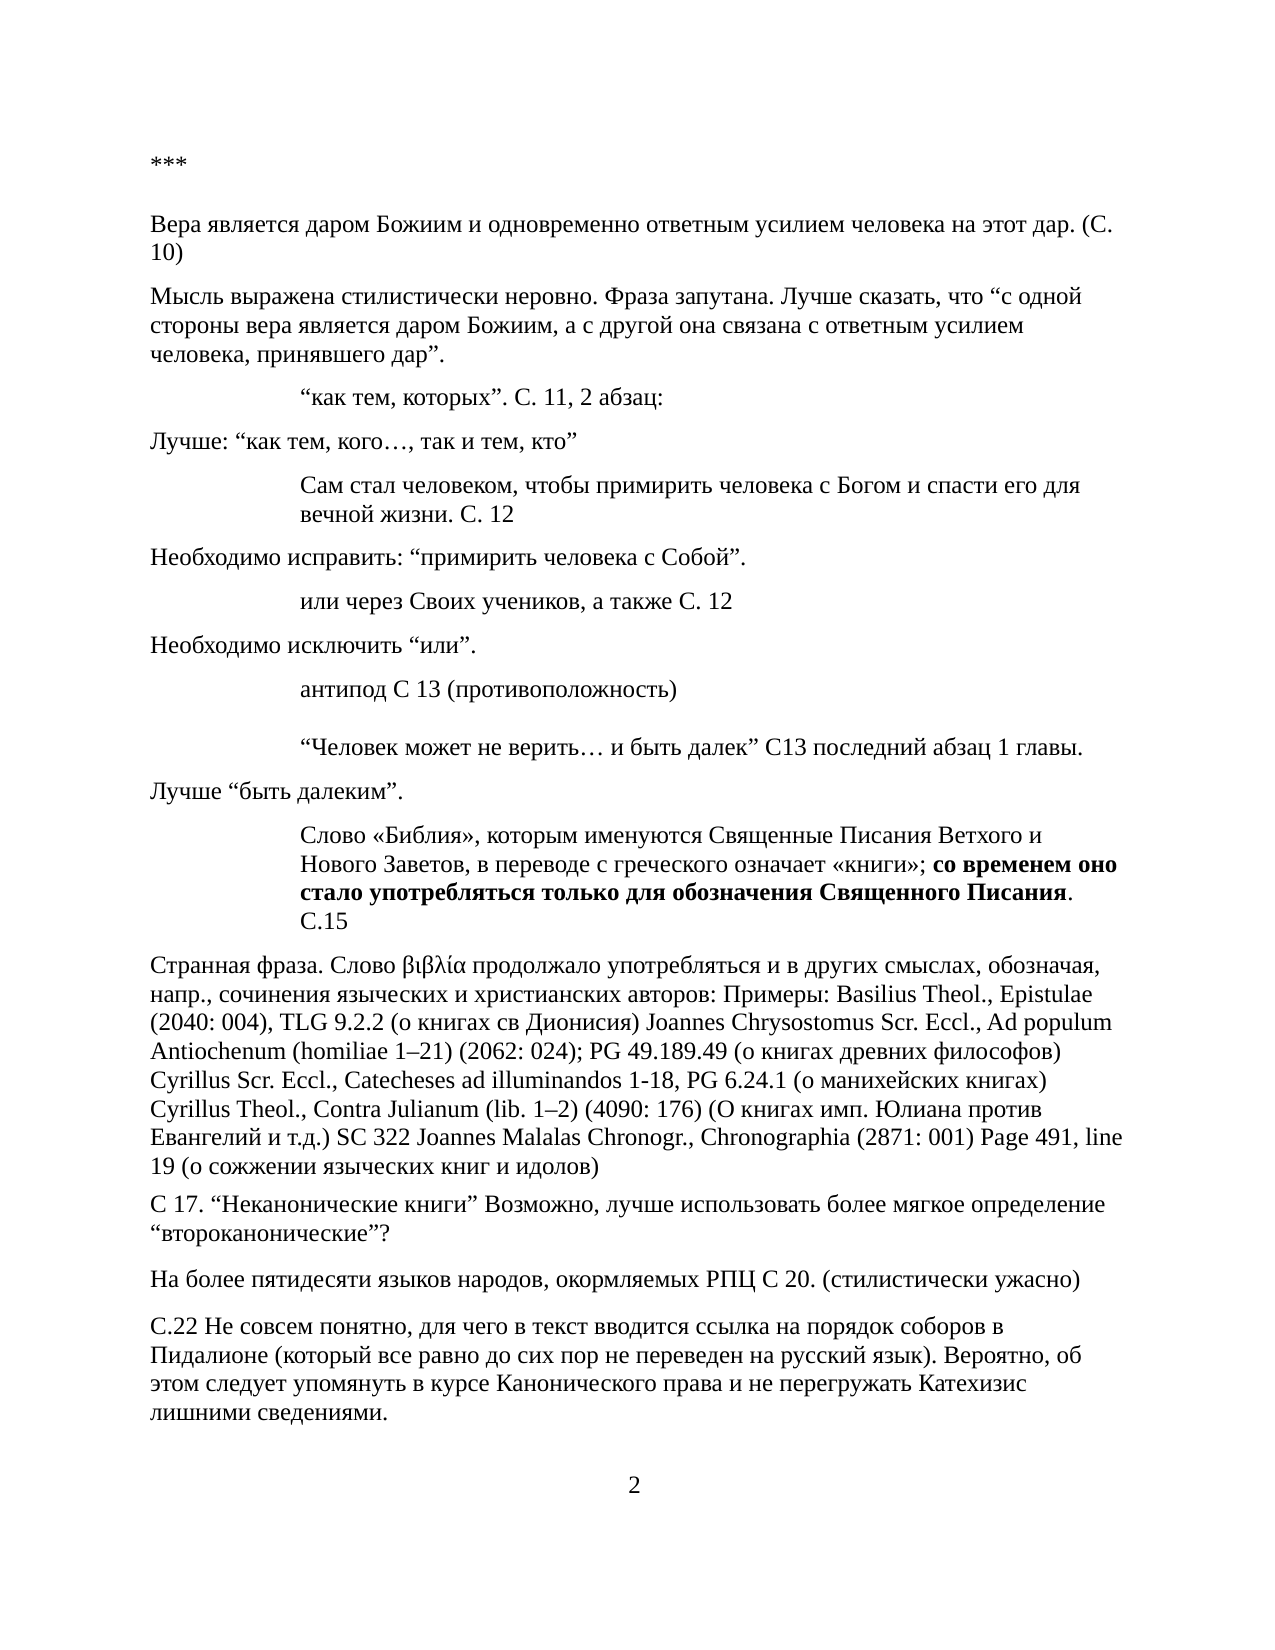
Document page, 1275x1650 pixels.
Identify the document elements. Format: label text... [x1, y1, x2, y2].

text “Человек может не верить… и быть далек” С13 последний абзац 1 главы. [300, 732, 1125, 761]
text С.22 Не совсем понятно, для чего в текст вводится ссылка на порядок соборов в Пидалионе (который все равно до сих пор не переведен на русский язык). Вероятно, об этом следует упомянуть в курсе Канонического права и не перегружать Катехизис лишними сведениями. [150, 1311, 1125, 1426]
text На более пятидесяти языков народов, окормляемых РПЦ С 20. (стилистически ужасно) [150, 1264, 1125, 1293]
text *** [150, 150, 1125, 179]
text Необходимо исправить: “примирить человека с Собой”. [150, 542, 1125, 571]
text “как тем, которых”. С. 11, 2 абзац: [300, 382, 1125, 411]
text Мысль выражена стилистически неровно. Фраза запутана. Лучше сказать, что “с одной стороны вера является даром Божиим, а с другой она связана с ответным усилием человека, принявшего дар”. [150, 281, 1125, 367]
text Вера является даром Божиим и одновременно ответным усилием человека на этот дар. (C. 10) [150, 209, 1125, 266]
text Слово «Библия», которым именуются Священные Писания Ветхого и Нового Заветов, в переводе с греческого означает «книги»; со временем оно стало употребляться только для обозначения Священного Писания. С.15 [300, 820, 1125, 935]
text антипод С 13 (противоположность) [300, 674, 1125, 702]
text Сам стал человеком, чтобы примирить человека с Богом и спасти его для вечной жизни. C. 12 [300, 470, 1125, 527]
text Странная фраза. Слово βιβλία продолжало употребляться и в других смыслах, обозначая, напр., сочинения языческих и христианских авторов: Примеры: Basilius Theol., Epistulae (2040: 004), TLG 9.2.2 (о книгах св Дионисия) Joannes Chrysostomus Scr. Eccl., Ad populum Antiochenum (homiliae 1–21) (2062: 024); PG 49.189.49 (о книгах древних философов) Cyrillus Scr. Eccl., Catecheses ad illuminandos 1-18, PG 6.24.1 (о манихейских книгах) Cyrillus Theol., Contra Julianum (lib. 1–2) (4090: 176) (О книгах имп. Юлиана против Евангелий и т.д.) SC 322 Joannes Malalas Chronogr., Chronographia (2871: 001) Page 491, line 19 (о сожжении языческих книг и идолов) [150, 950, 1125, 1180]
text Лучше “быть далеким”. [150, 776, 1125, 805]
text С 17. “Неканонические книги” Возможно, лучше использовать более мягкое определение “второканонические”? [150, 1189, 1125, 1246]
text Необходимо исключить “или”. [150, 630, 1125, 659]
text или через Своих учеников, а также С. 12 [300, 586, 1125, 615]
text Лучше: “как тем, кого…, так и тем, кто” [150, 426, 1125, 455]
